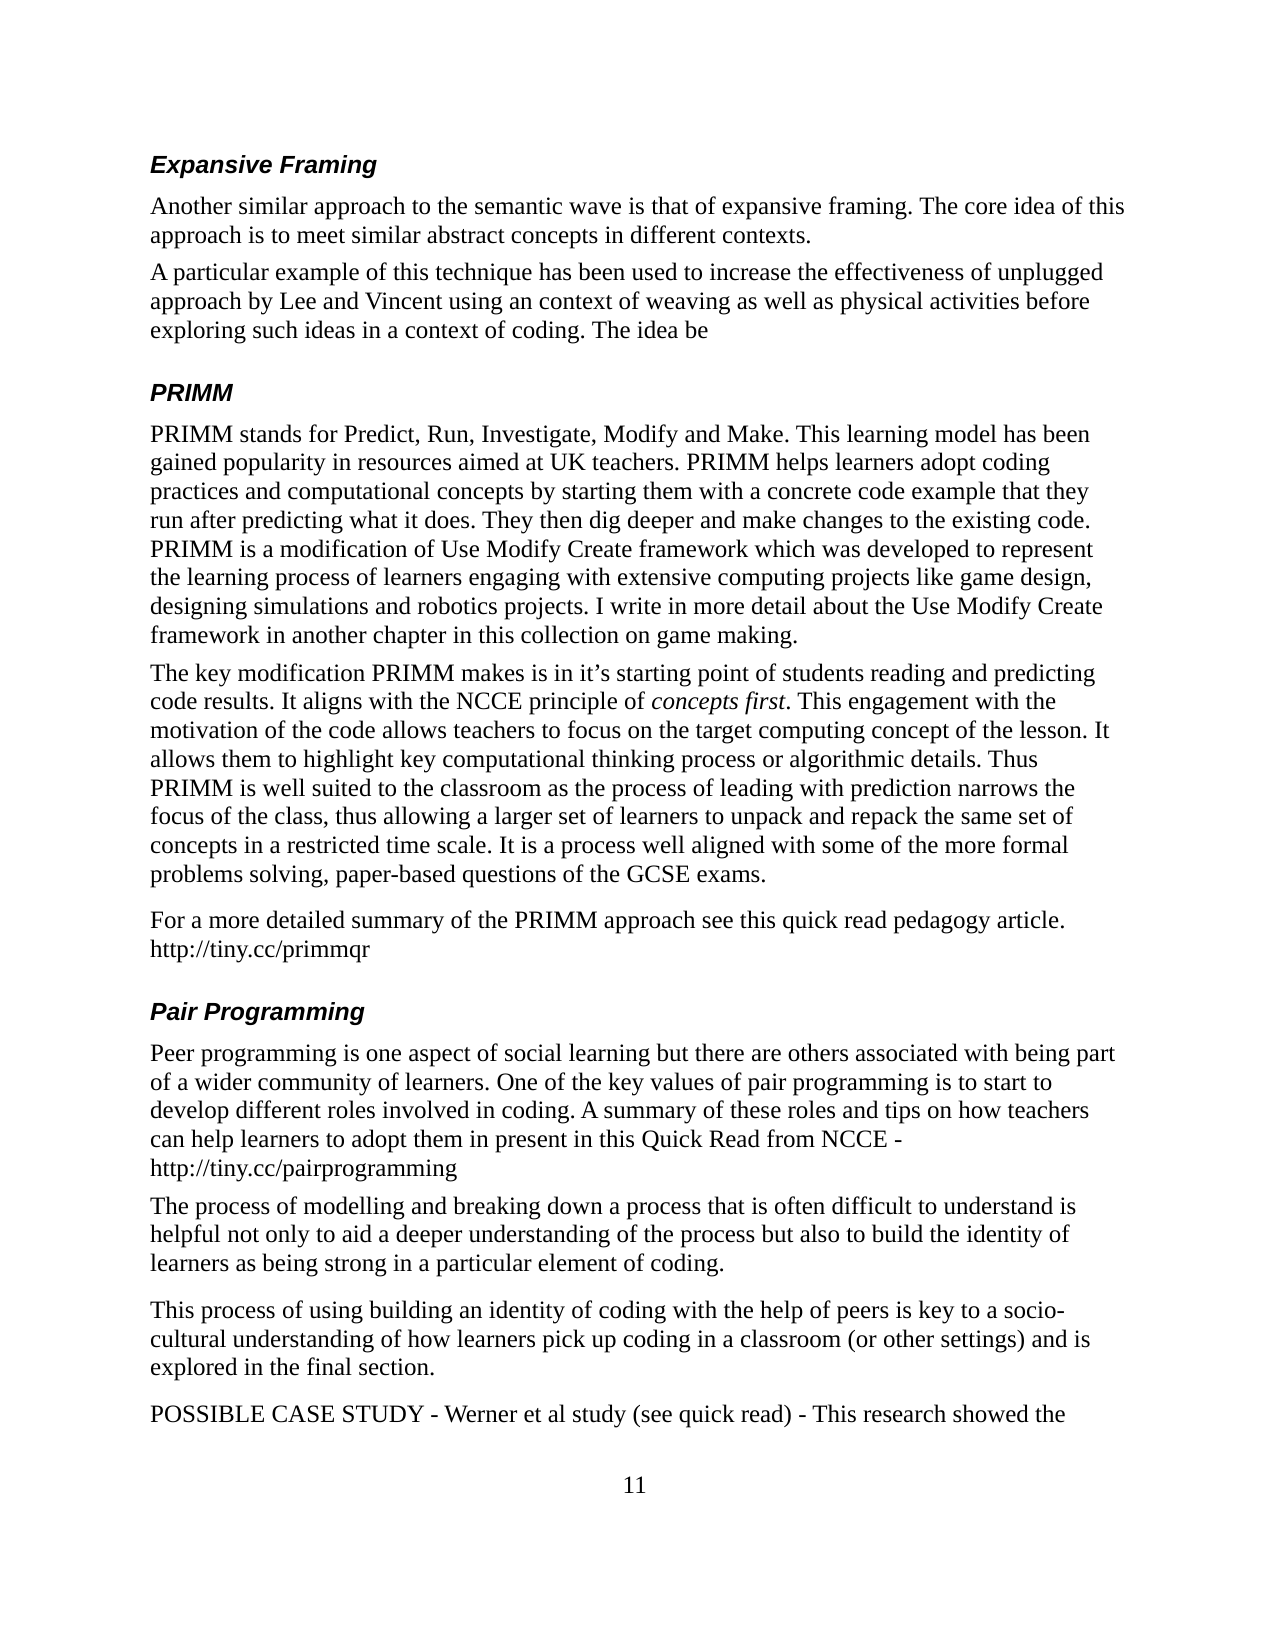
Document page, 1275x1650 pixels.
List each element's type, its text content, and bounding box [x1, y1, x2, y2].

text This process of using building an identity of coding with the help of peers is key to a socio-cultural understanding of how learners pick up coding in a classroom (or other settings) and is explored in the final section. [150, 1295, 1125, 1381]
text A particular example of this technique has been used to increase the effectiveness of unplugged approach by Lee and Vincent using an context of weaving as well as physical activities before exploring such ideas in a context of coding. The idea be [150, 257, 1125, 344]
text For a more detailed summary of the PRIMM approach see this quick read pedagogy article. http://tiny.cc/primmqr [150, 906, 1125, 963]
text POSSIBLE CASE STUDY - Werner et al study (see quick read) - This research showed the [150, 1399, 1125, 1428]
text Peer programming is one aspect of social learning but there are others associated with being part of a wider community of learners. One of the key values of pair programming is to start to develop different roles involved in coding. A summary of these roles and tips on how teachers can help learners to adopt them in present in this Quick Read from NCCE - http://tiny.cc/pairprogramming [150, 1038, 1125, 1182]
text The process of modelling and breaking down a process that is often difficult to understand is helpful not only to aid a deeper understanding of the process but also to build the identity of learners as being strong in a particular element of coding. [150, 1191, 1125, 1277]
text PRIMM stands for Predict, Run, Investigate, Modify and Make. This learning model has been gained popularity in resources aimed at UK teachers. PRIMM helps learners adopt coding practices and computational concepts by starting them with a concrete code example that they run after predicting what it does. They then dig deeper and make changes to the existing code. PRIMM is a modification of Use Modify Create framework which was developed to represent the learning process of learners engaging with extensive computing projects like game design, designing simulations and robotics projects. I write in more detail about the Use Modify Create framework in another chapter in this collection on game making. [150, 419, 1125, 649]
subtitle PRIMM [150, 378, 1125, 406]
text The key modification PRIMM makes is in it’s starting point of students reading and predicting code results. It aligns with the NCCE principle of concepts first. This engagement with the motivation of the code allows teachers to focus on the target computing concept of the lesson. It allows them to highlight key computational thinking process or algorithmic details. Thus PRIMM is well suited to the classroom as the process of leading with prediction narrows the focus of the class, thus allowing a larger set of learners to unpack and repack the same set of concepts in a restricted time scale. It is a process well aligned with some of the more formal problems solving, paper-based questions of the GCSE exams. [150, 658, 1125, 888]
subtitle Expansive Framing [150, 150, 1125, 178]
subtitle Pair Programming [150, 997, 1125, 1026]
text Another similar approach to the semantic wave is that of expansive framing. The core idea of this approach is to meet similar abstract concepts in different contexts. [150, 191, 1125, 248]
